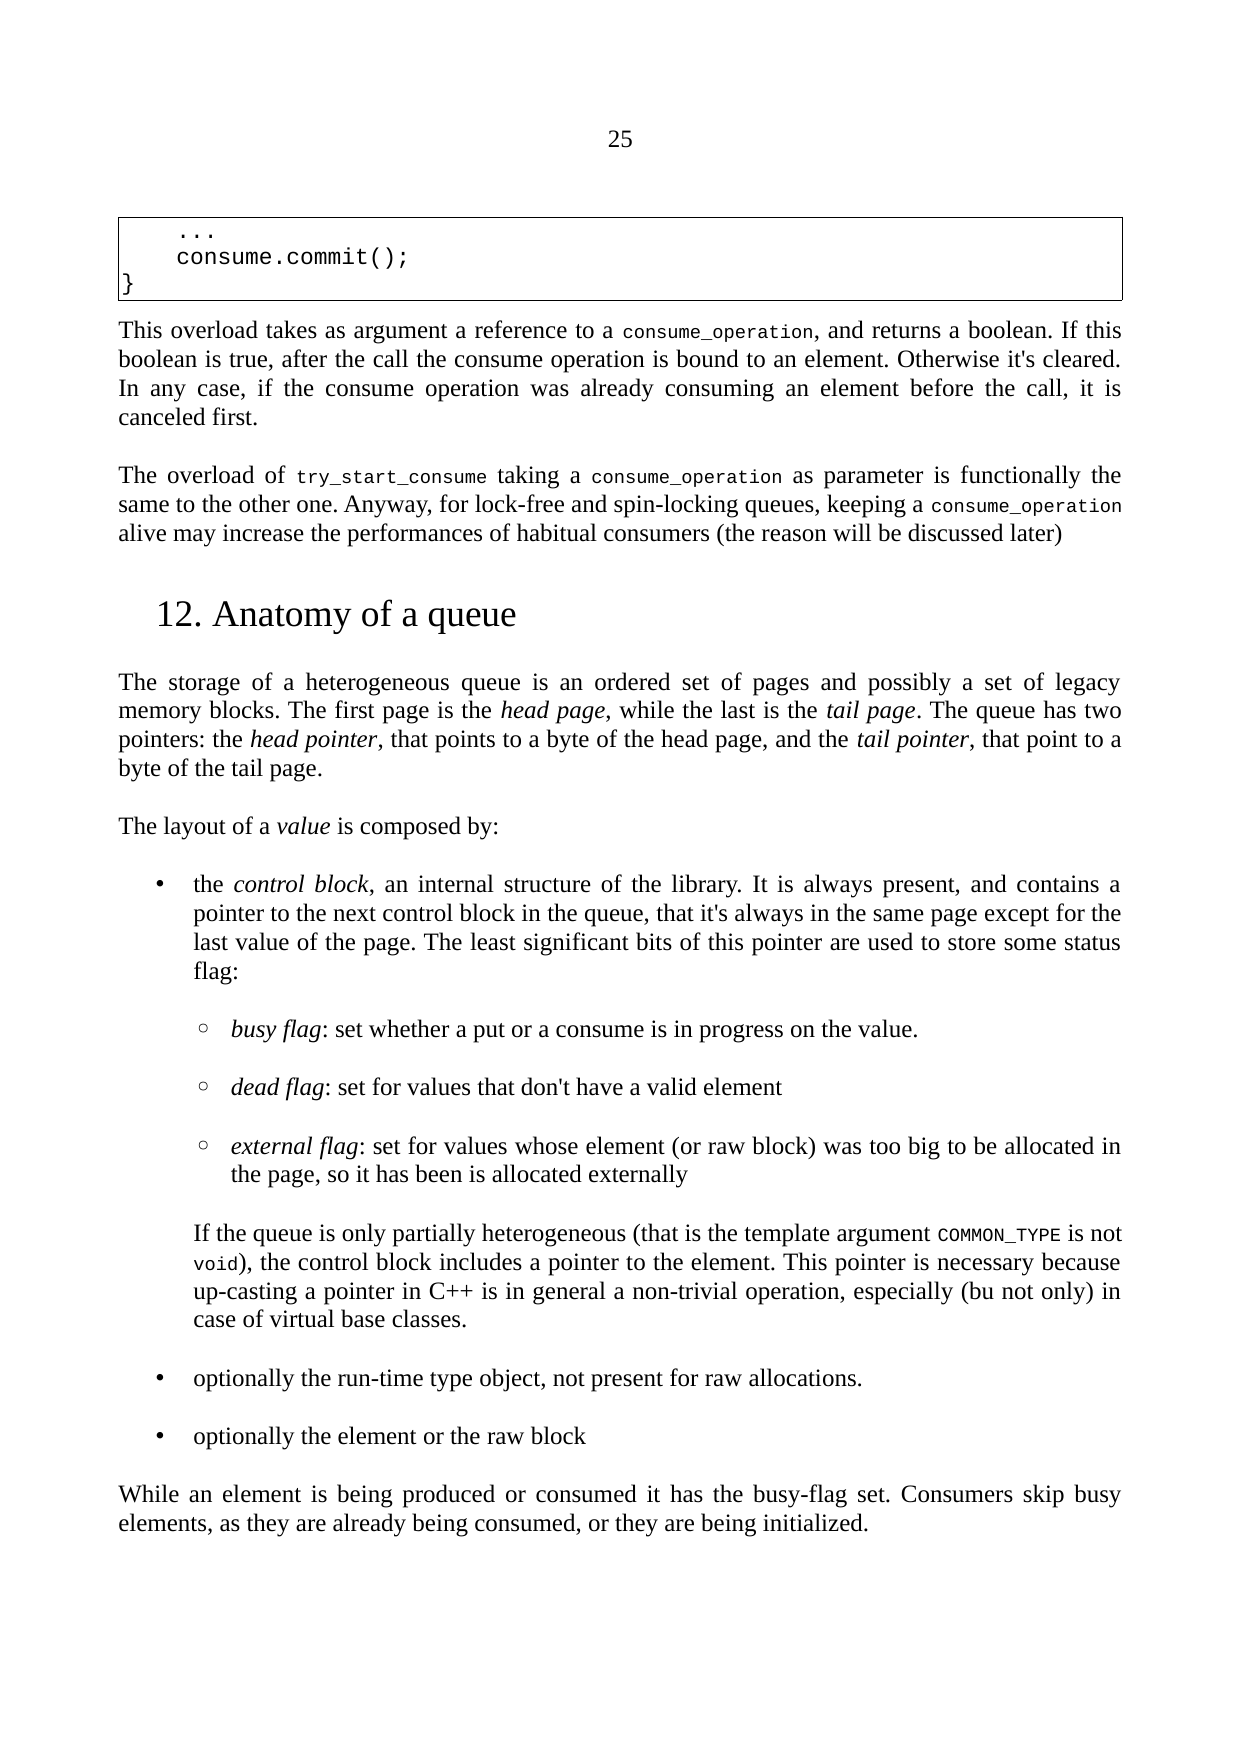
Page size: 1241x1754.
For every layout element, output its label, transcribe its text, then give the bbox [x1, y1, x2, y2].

text If the queue is only partially heterogeneous (that is the template argument COMMON_TYPE is not void), the control block includes a pointer to the element. This pointer is necessary because up-casting a pointer in C++ is in general a non-trivial operation, especially (bu not only) in case of virtual base classes. [193, 1218, 1122, 1333]
list busy flag: set whether a put or a consume is in progress on the value. [193, 1014, 1122, 1043]
text The overload of try_start_consume taking a consume_operation as parameter is functionally the same to the other one. Anyway, for lock-free and spin-locking queues, keeping a consume_operation alive may increase the performances of habitual consumers (the reason will be discussed later) [118, 460, 1122, 547]
list dead flag: set for values that don't have a valid element [193, 1072, 1122, 1101]
text } [119, 268, 1122, 300]
text The storage of a heterogeneous queue is an ordered set of pages and possibly a set of legacy memory blocks. The first page is the head page, while the last is the tail page. The queue has two pointers: the head pointer, that points to a byte of the head page, and the tail pointer, that point to a byte of the tail page. [118, 667, 1122, 782]
text This overload takes as argument a reference to a consume_operation, and returns a boolean. If this boolean is true, after the call the consume operation is bound to an element. Otherwise it's cleared. In any case, if the consume operation was already consuming an element before the call, it is canceled first. [118, 315, 1122, 430]
list optionally the run-time type object, not present for raw allocations. [156, 1363, 1122, 1392]
list external flag: set for values whose element (or raw block) was too big to be allocated in the page, so it has been is allocated externally [193, 1131, 1122, 1188]
text ... [119, 218, 1122, 242]
text While an element is being produced or consumed it has the busy-flag set. Consumers skip busy elements, as they are already being consumed, or they are being initialized. [118, 1479, 1122, 1537]
text consume.commit(); [119, 242, 1122, 268]
text The layout of a value is composed by: [118, 811, 1122, 840]
subtitle Anatomy of a queue [156, 591, 1122, 634]
list the control block, an internal structure of the library. It is always present, and contains a pointer to the next control block in the queue, that it's always in the same page except for the last value of the page. The least significant bits of this pointer are used to store some status flag: [156, 869, 1122, 984]
list optionally the element or the raw block [156, 1421, 1122, 1450]
